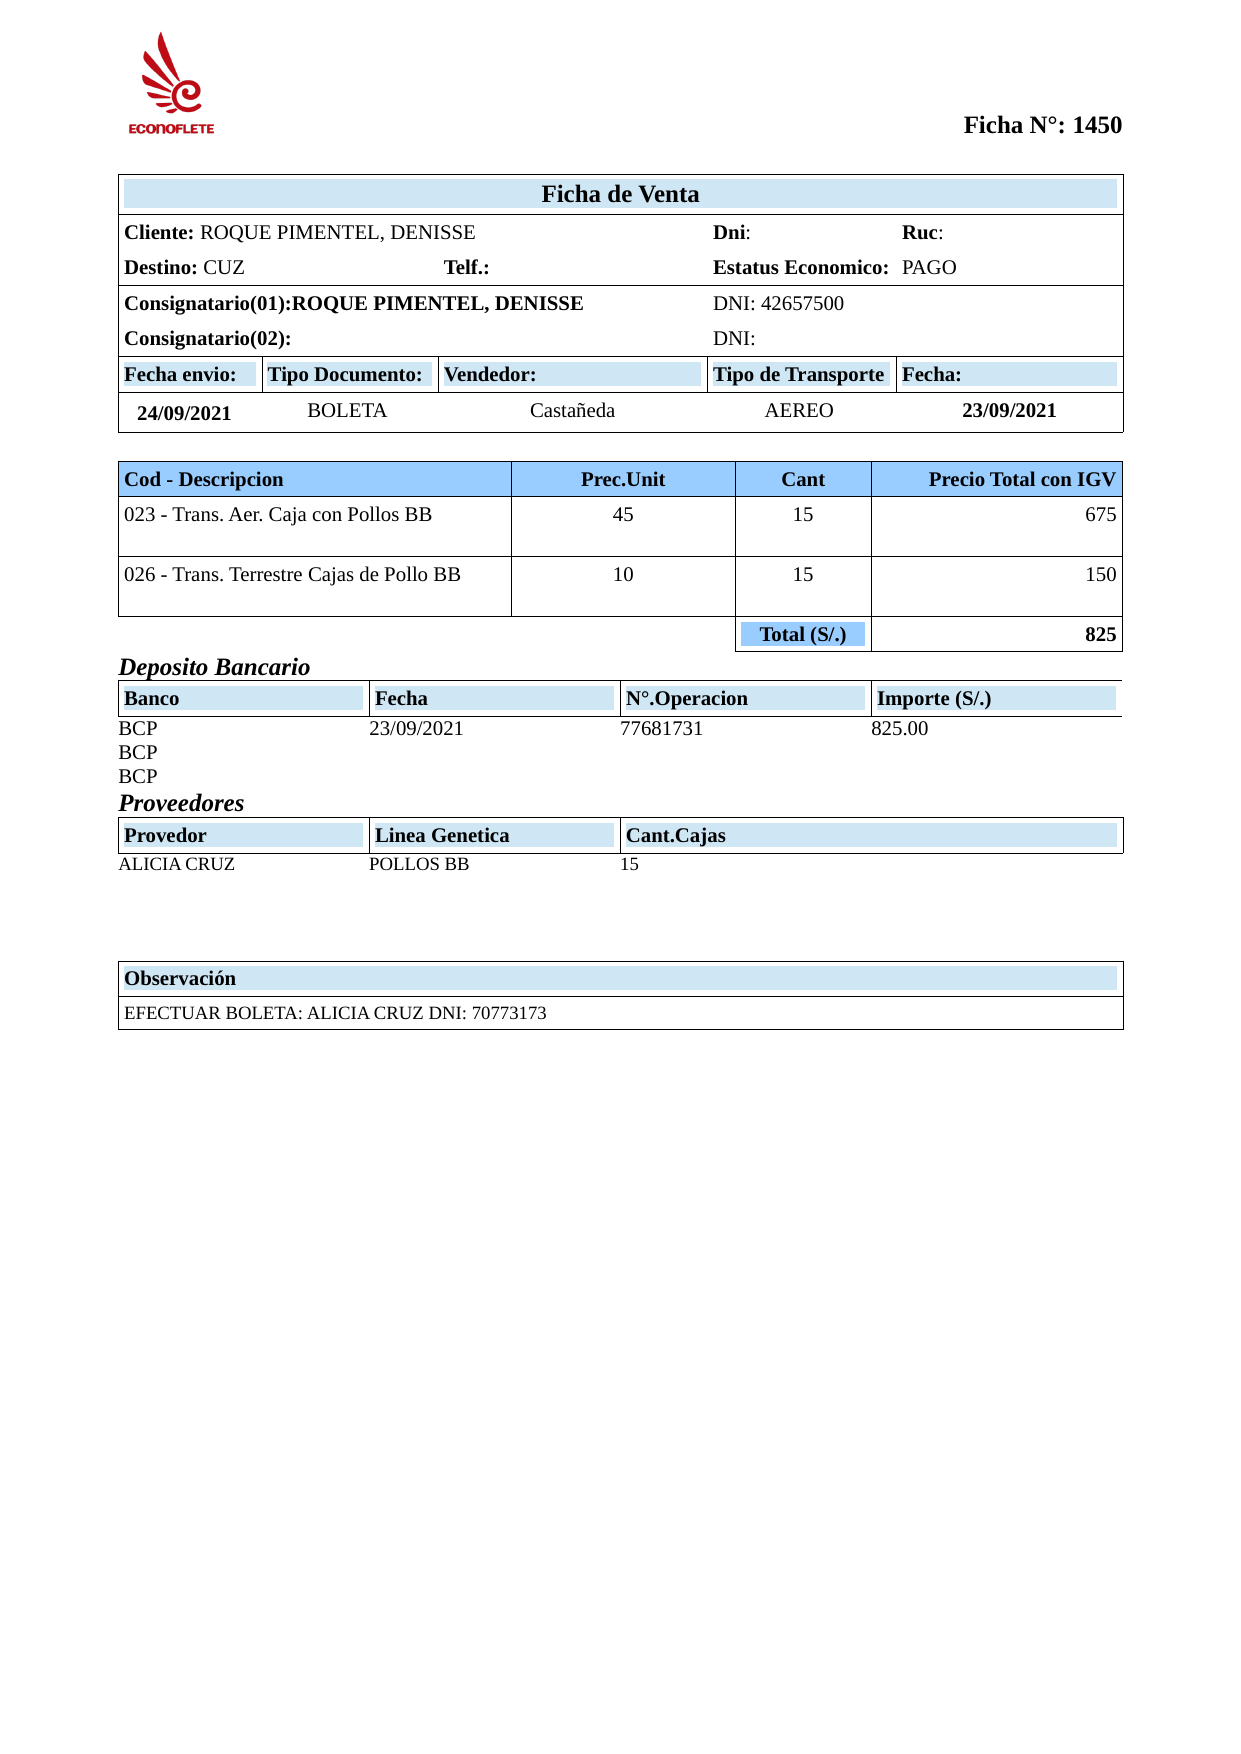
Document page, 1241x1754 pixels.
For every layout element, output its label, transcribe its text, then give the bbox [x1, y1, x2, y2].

table_cell [369, 740, 620, 764]
table_cell 15 [736, 497, 871, 556]
table_cell Consignatario(02): [119, 321, 707, 356]
table_cell [118, 918, 369, 939]
table_cell [369, 896, 620, 917]
table_header Cant.Cajas [621, 818, 1123, 853]
table_cell BOLETA [262, 393, 438, 432]
table_cell [118, 896, 369, 917]
table_cell Destino: CUZ [119, 249, 438, 285]
table_cell 15 [620, 854, 1123, 874]
table_header Precio Total con IGV [872, 462, 1122, 496]
picture [118, 31, 225, 134]
table_cell [369, 939, 620, 961]
table_cell 026 - Trans. Terrestre Cajas de Pollo BB [119, 557, 511, 616]
table_header Fecha [370, 681, 620, 716]
table_header Banco [119, 681, 369, 716]
table_header Provedor [119, 818, 369, 853]
table_cell Total (S/.) [736, 617, 871, 651]
table_cell Fecha: [897, 357, 1123, 392]
table_cell [369, 918, 620, 939]
table_cell 675 [872, 497, 1122, 556]
table_cell 24/09/2021 [119, 393, 262, 432]
table_header Importe (S/.) [872, 681, 1122, 716]
table_cell BCP [118, 717, 369, 740]
table_cell Dni: [707, 215, 896, 249]
table_cell BCP [118, 764, 369, 788]
table_header Cant [736, 462, 871, 496]
table_cell Fecha envio: [119, 357, 262, 392]
table_cell DNI: 42657500 [707, 286, 1123, 321]
table_cell Ruc: [896, 215, 1123, 249]
table_header Observación [119, 962, 1123, 996]
table_cell 150 [872, 557, 1122, 616]
text Deposito Bancario [118, 652, 1122, 680]
text Proveedores [118, 788, 1122, 817]
table_cell Cliente: ROQUE PIMENTEL, DENISSE [119, 215, 707, 249]
table_cell DNI: [707, 321, 1123, 356]
table_cell Consignatario(01):ROQUE PIMENTEL, DENISSE [119, 286, 707, 321]
table_header Prec.Unit [512, 462, 735, 496]
table_cell Tipo de Transporte [708, 357, 896, 392]
table_header N°.Operacion [621, 681, 871, 716]
table_cell BCP [118, 740, 369, 764]
table_cell Telf.: [438, 249, 707, 285]
table_cell 10 [512, 557, 735, 616]
table_cell 77681731 [620, 717, 871, 740]
table_cell [620, 764, 871, 788]
table_cell Tipo Documento: [263, 357, 438, 392]
table_cell [871, 764, 1122, 788]
table_cell [620, 918, 1123, 939]
table_header Ficha de Venta [119, 175, 1123, 214]
table_cell 23/09/2021 [896, 393, 1123, 432]
table_header Cod - Descripcion [119, 462, 511, 496]
table_cell 23/09/2021 [369, 717, 620, 740]
table_cell [118, 874, 369, 896]
table_cell PAGO [896, 249, 1123, 285]
table_cell 023 - Trans. Aer. Caja con Pollos BB [119, 497, 511, 556]
table_cell 825.00 [871, 717, 1122, 740]
table_cell 825 [872, 617, 1122, 651]
table_cell 15 [736, 557, 871, 616]
table_cell [511, 617, 735, 651]
table_cell [369, 764, 620, 788]
table_cell AEREO [707, 393, 896, 432]
table_header Linea Genetica [370, 818, 620, 853]
table_cell Estatus Economico: [707, 249, 896, 285]
table_cell [620, 740, 871, 764]
table_cell [620, 874, 1123, 896]
table_cell [871, 740, 1122, 764]
table_cell ALICIA CRUZ [118, 854, 369, 874]
table_cell [620, 896, 1123, 917]
table_cell Castañeda [438, 393, 707, 432]
table_cell POLLOS BB [369, 854, 620, 874]
table_cell Vendedor: [439, 357, 707, 392]
table_cell [620, 939, 1123, 961]
table_cell [369, 874, 620, 896]
table_cell [118, 617, 511, 651]
table_cell 45 [512, 497, 735, 556]
table_cell EFECTUAR BOLETA: ALICIA CRUZ DNI: 70773173 [119, 997, 1123, 1029]
table_cell [118, 939, 369, 961]
